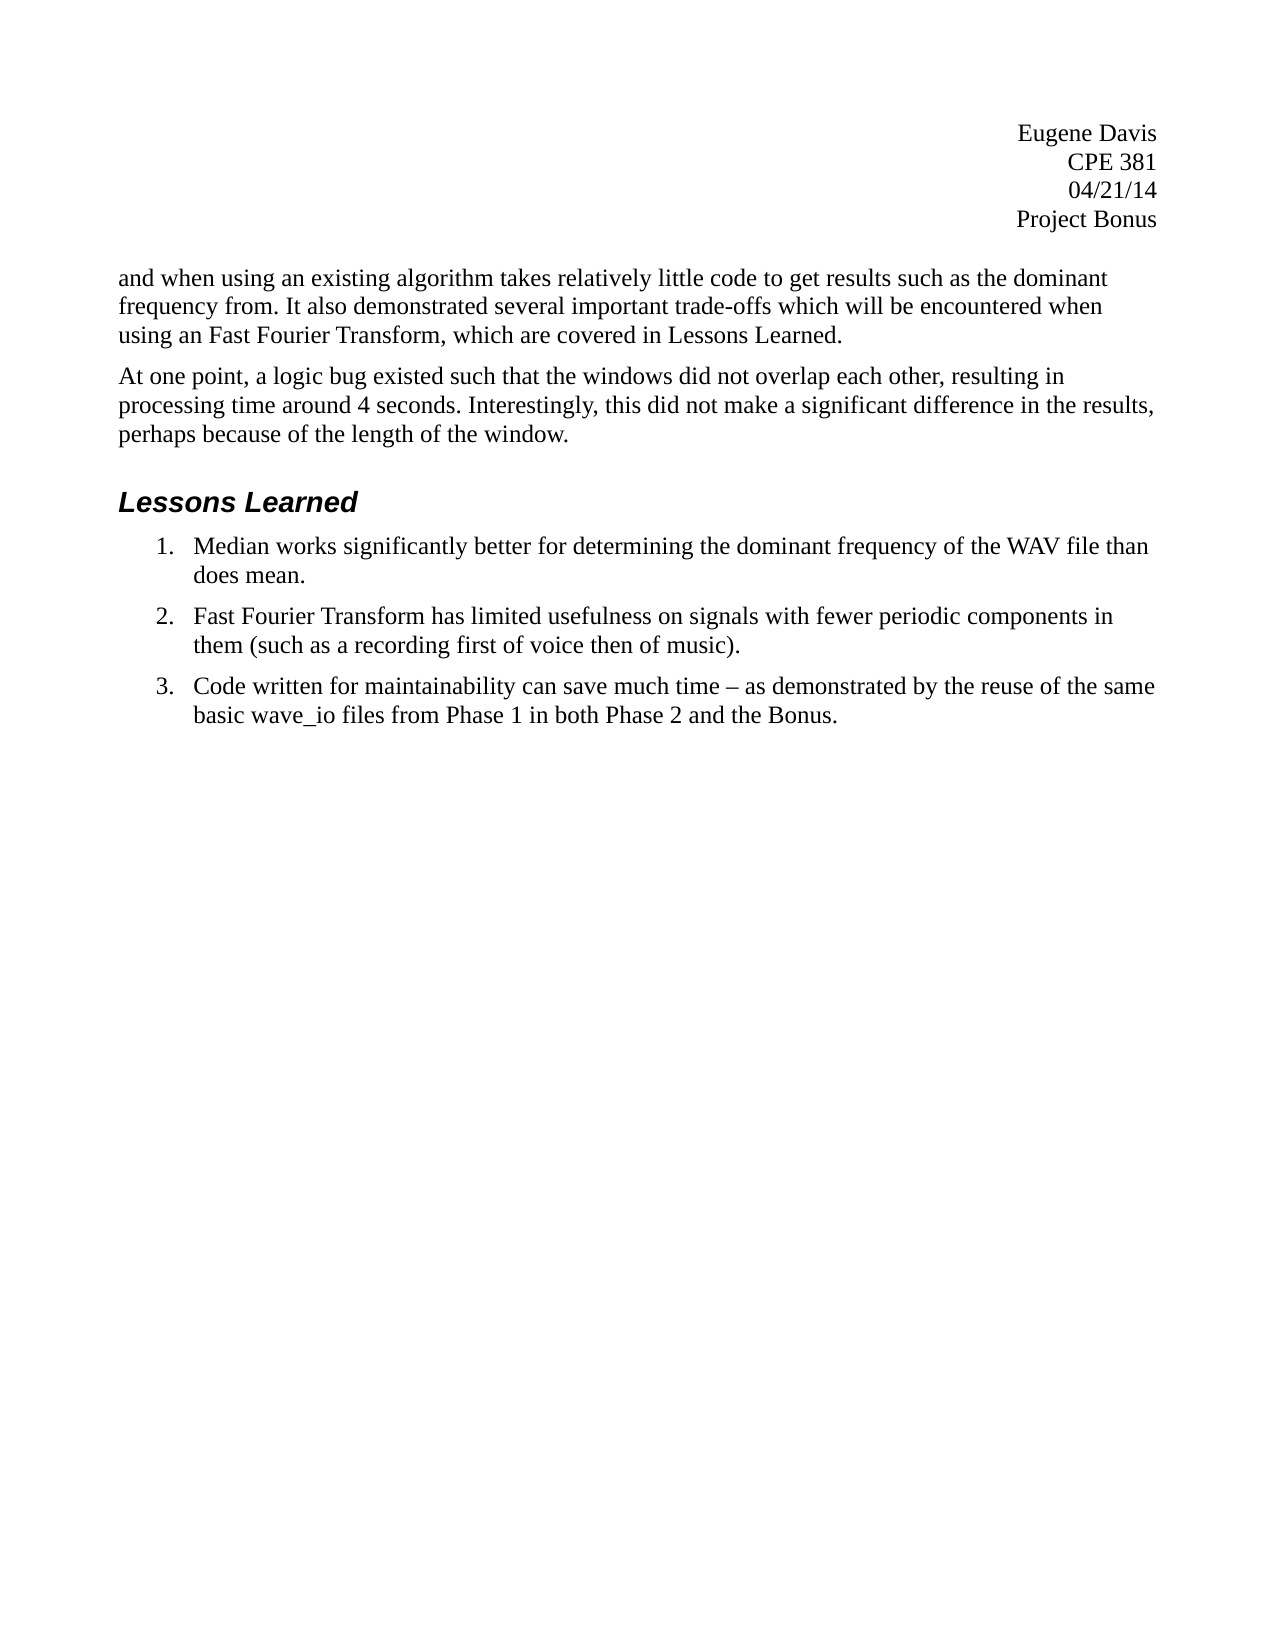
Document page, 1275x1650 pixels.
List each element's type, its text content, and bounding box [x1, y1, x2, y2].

list Code written for maintainability can save much time – as demonstrated by the reuse of the same basic wave_io files from Phase 1 in both Phase 2 and the Bonus. [156, 671, 1157, 729]
subtitle Lessons Learned [118, 485, 1157, 519]
text At one point, a logic bug existed such that the windows did not overlap each other, resulting in processing time around 4 seconds. Interestingly, this did not make a significant difference in the results, perhaps because of the length of the window. [118, 361, 1157, 448]
text and when using an existing algorithm takes relatively little code to get results such as the dominant frequency from. It also demonstrated several important trade-offs which will be encountered when using an Fast Fourier Transform, which are covered in Lessons Learned. [118, 263, 1157, 349]
list Median works significantly better for determining the dominant frequency of the WAV file than does mean. [156, 531, 1157, 589]
list Fast Fourier Transform has limited usefulness on signals with fewer periodic components in them (such as a recording first of voice then of music). [156, 601, 1157, 659]
